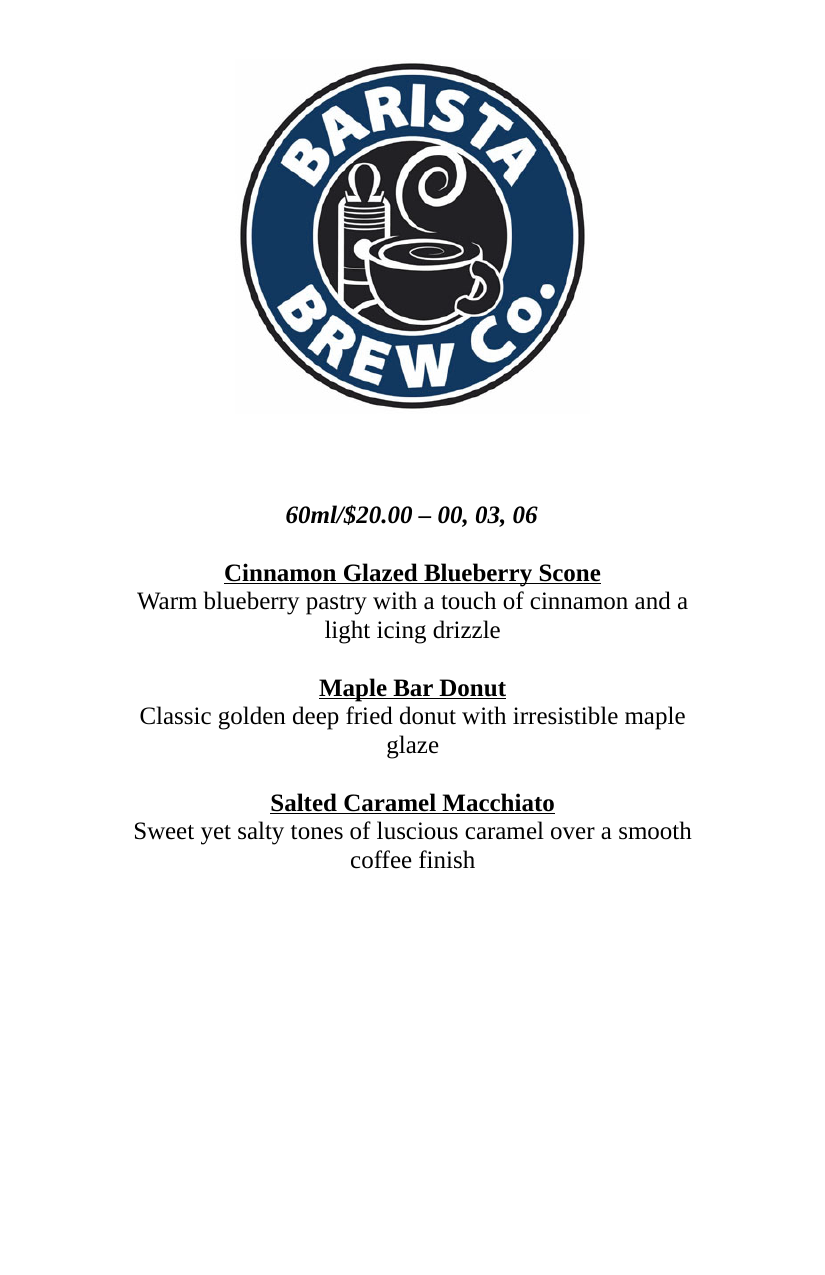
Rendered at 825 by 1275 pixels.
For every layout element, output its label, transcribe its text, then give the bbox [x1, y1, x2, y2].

text Warm blueberry pastry with a touch of cinnamon and a light icing drizzle [118, 586, 707, 644]
text Sweet yet salty tones of luscious caramel over a smooth coffee finish [118, 816, 707, 874]
text Salted Caramel Macchiato [118, 788, 707, 816]
text 60ml/$20.00 – 00, 03, 06 [118, 500, 707, 529]
picture [235, 59, 590, 414]
text Classic golden deep fried donut with irresistible maple glaze [118, 701, 707, 759]
text Cinnamon Glazed Blueberry Scone [118, 558, 707, 586]
text Maple Bar Donut [118, 673, 707, 701]
